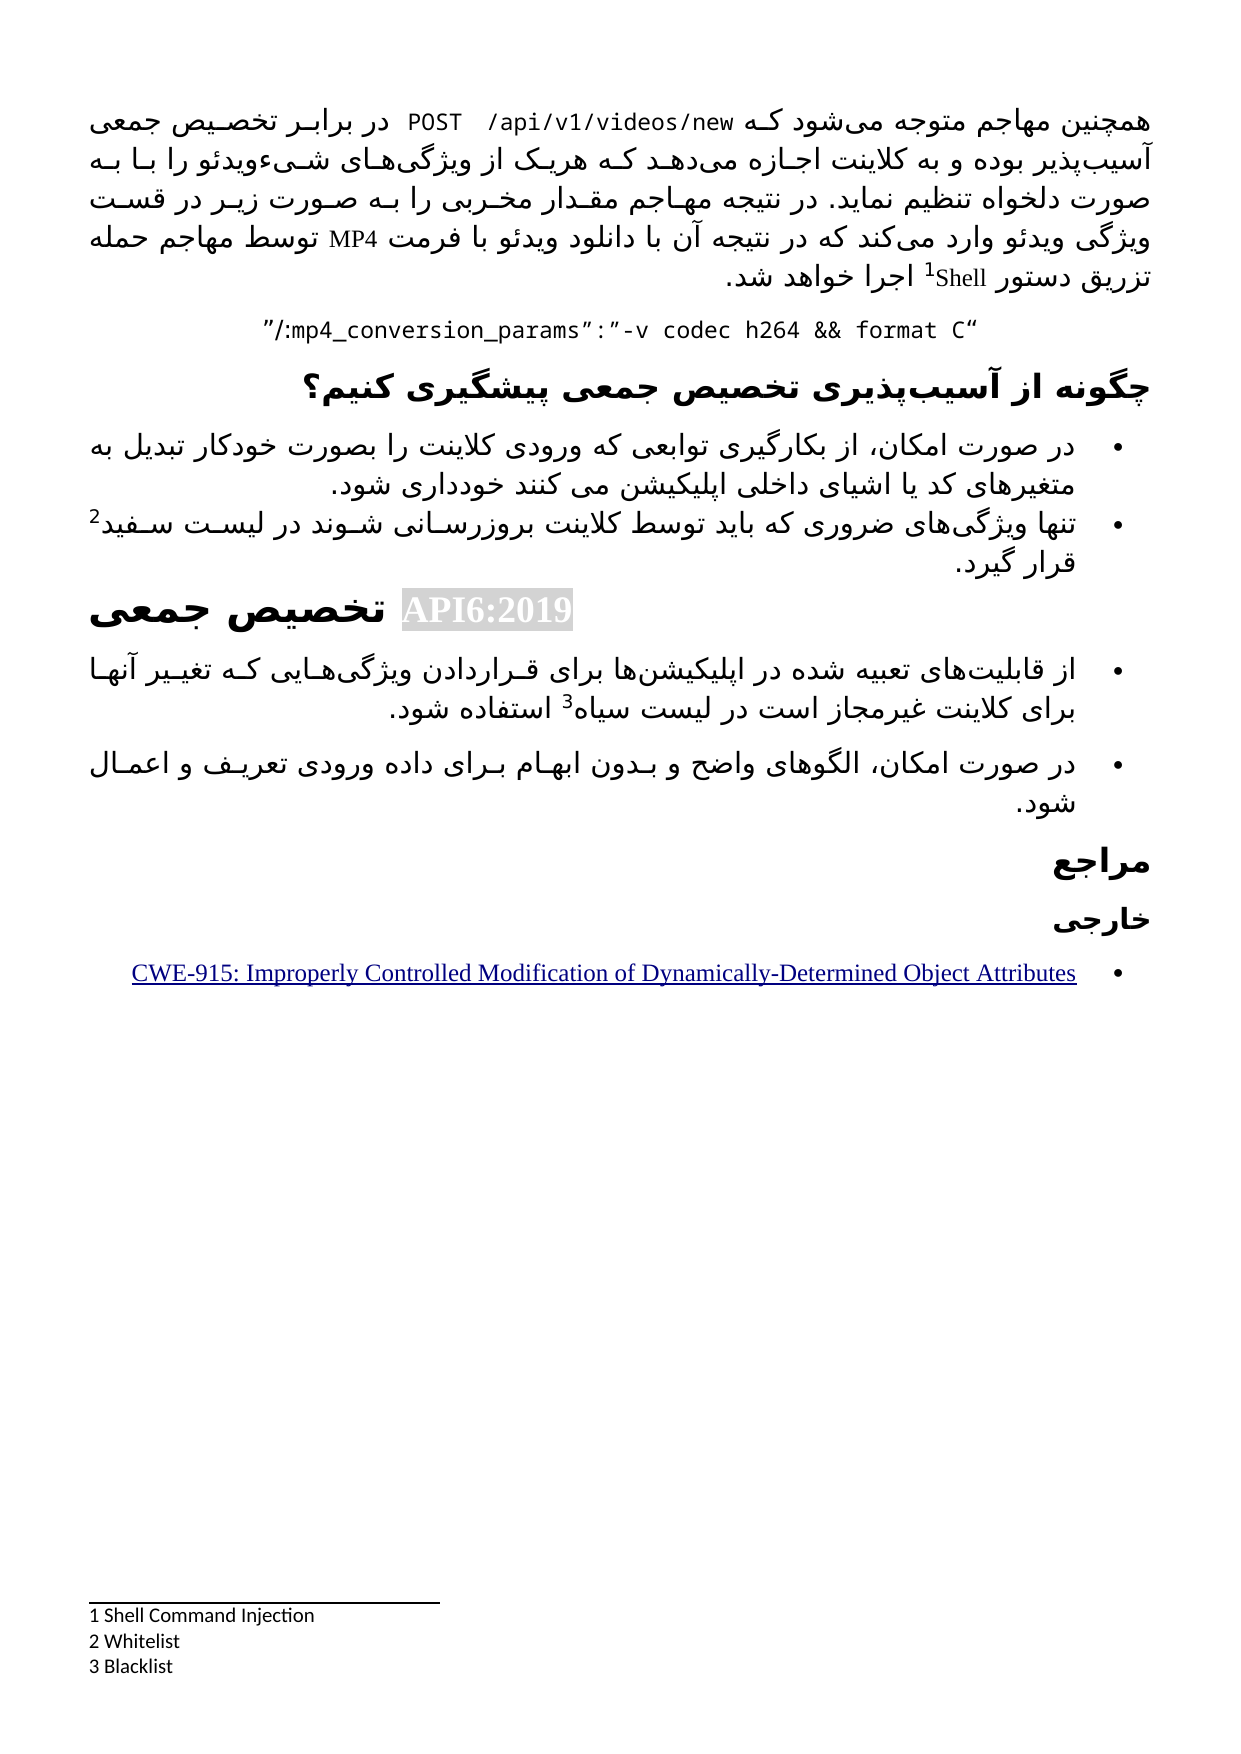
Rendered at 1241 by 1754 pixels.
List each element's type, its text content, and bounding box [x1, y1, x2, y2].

text مراجع [89, 841, 1152, 880]
text چگونه از ‌‌‌آسیب‌پذیری تخصیص جمعی پیشگیری کنیم؟ [89, 367, 1152, 406]
text “mp4_conversion_params”:”-v codec h264 && format C:/” [89, 314, 1152, 346]
list Blacklist [89, 1653, 1152, 1679]
list تنها ویژگی‌‌‌های ضروری که باید توسط کلاینت بروزرسانی شوند در لیست سفید قرار گیرد. [89, 506, 1114, 579]
text همچنین مهاجم متوجه می‌شود که POST /api/v1/videos/new در برابر تخصیص جمعی ‌‌‌آسیب‌پذیر بوده و به کلاینت اجازه می‌دهد که هریک از ویژگی‌‌‌های شیءویدئو را با به صورت دلخواه تنظیم نماید. در نتیجه مهاجم مقدار مخربی را به صورت زیر در قست ویژگی ویدئو وارد می‌کند که در نتیجه آن با دانلود ویدئو با فرمت MP4 توسط مهاجم حمله تزریق دستور Shell اجرا خواهد شد. [89, 103, 1152, 293]
text API6:2019 تخصیص جمعی [89, 584, 1152, 633]
list در صورت امکان، از بکارگیری توابعی که ورودی کلاینت را بصورت خودکار تبدیل به متغیرهای کد یا اشیای داخلی اپلیکیشن می کنند خودداری شود. [89, 428, 1114, 501]
list CWE-915: Improperly Controlled Modification of Dynamically-Determined Object Attributes [89, 958, 1114, 987]
list در صورت امکان، الگوهای واضح و بدون ابهام برای داده ورودی تعریف و اعمال شود. [89, 747, 1114, 820]
list Whitelist [89, 1628, 1152, 1653]
list از قابلیت‌‌‌های تعبیه شده در اپلیکیشن‌‌‌ها برای قراردادن ویژگی‌‌‌هایی که تغییر آنها برای کلاینت غیرمجاز است در لیست سیاه استفاده شود. [89, 652, 1114, 725]
text Shell Command Injection [89, 1603, 1152, 1628]
text خارجی [89, 903, 1152, 937]
